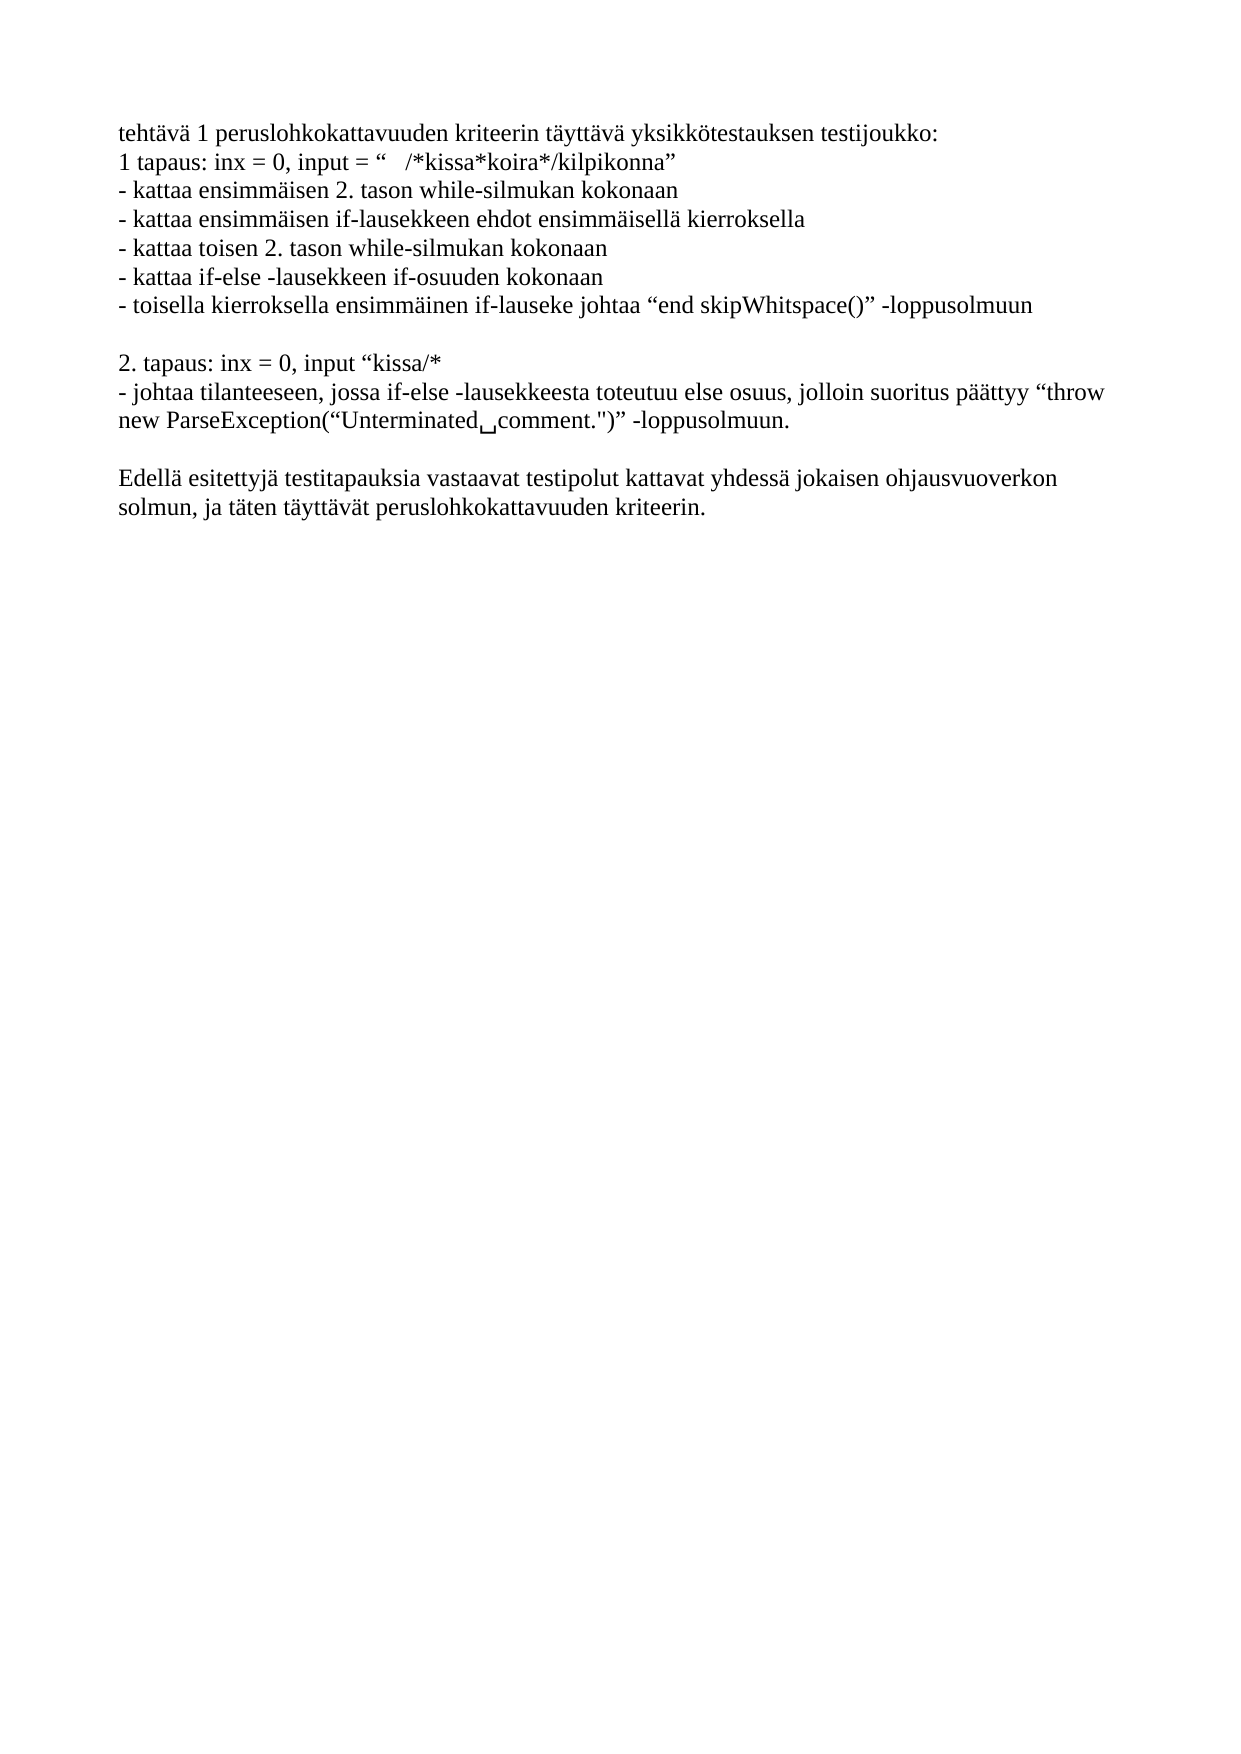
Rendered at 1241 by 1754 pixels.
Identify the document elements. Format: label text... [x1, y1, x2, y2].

text - kattaa ensimmäisen if-lausekkeen ehdot ensimmäisellä kierroksella [118, 204, 1122, 233]
text 2. tapaus: inx = 0, input “kissa/* [118, 348, 1122, 377]
text 1 tapaus: inx = 0, input = “ /*kissa*koira*/kilpikonna” [118, 147, 1122, 176]
text - kattaa toisen 2. tason while-silmukan kokonaan [118, 233, 1122, 262]
text - kattaa ensimmäisen 2. tason while-silmukan kokonaan [118, 176, 1122, 204]
text - toisella kierroksella ensimmäinen if-lauseke johtaa “end skipWhitspace()” -loppusolmuun [118, 291, 1122, 319]
text Edellä esitettyjä testitapauksia vastaavat testipolut kattavat yhdessä jokaisen ohjausvuoverkon solmun, ja täten täyttävät peruslohkokattavuuden kriteerin. [118, 463, 1122, 521]
text tehtävä 1 peruslohkokattavuuden kriteerin täyttävä yksikkötestauksen testijoukko: [118, 118, 1122, 147]
text - johtaa tilanteeseen, jossa if-else -lausekkeesta toteutuu else osuus, jolloin suoritus päättyy “throw new ParseException(“Unterminated␣comment.")” -loppusolmuun. [118, 377, 1122, 434]
text - kattaa if-else -lausekkeen if-osuuden kokonaan [118, 262, 1122, 291]
